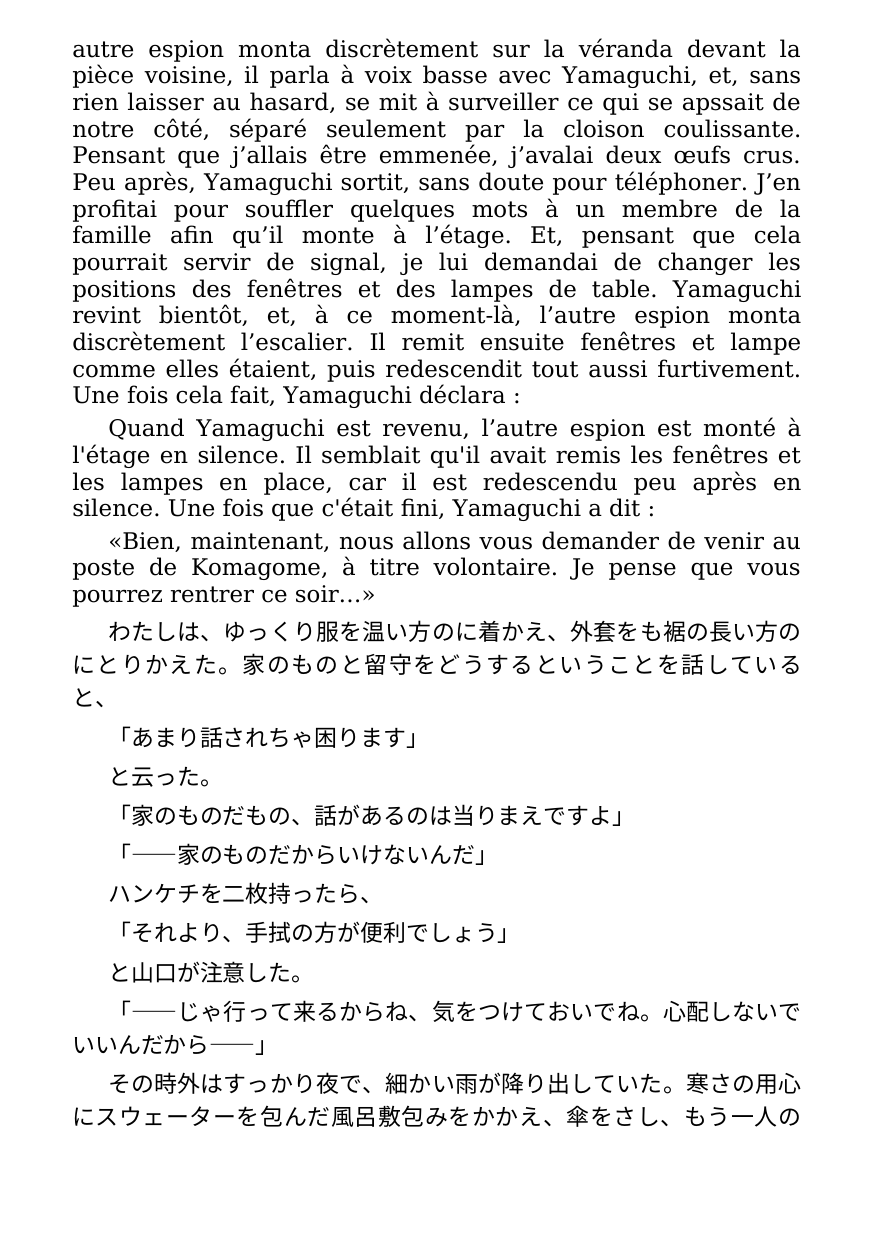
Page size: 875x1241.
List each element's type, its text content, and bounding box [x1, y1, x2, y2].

text 「家のものだもの、話があるのは当りまえですよ」 [72, 798, 802, 831]
text autre espion monta discrètement sur la véranda devant la pièce voisine, il parla à voix basse avec Yamaguchi, et, sans rien laisser au hasard, se mit à surveiller ce qui se apssait de notre côté, séparé seulement par la cloison coulissante. Pensant que j’allais être emmenée, j’avalai deux œufs crus. Peu après, Yamaguchi sortit, sans doute pour téléphoner. J’en profitai pour souffler quelques mots à un membre de la famille afin qu’il monte à l’étage. Et, pensant que cela pourrait servir de signal, je lui demandai de changer les positions des fenêtres et des lampes de table. Yamaguchi revint bientôt, et, à ce moment-là, l’autre espion monta discrètement l’escalier. Il remit ensuite fenêtres et lampe comme elles étaient, puis redescendit tout aussi furtivement. Une fois cela fait, Yamaguchi déclara : [72, 36, 802, 409]
text わたしは、ゆっくり服を温い方のに着かえ、外套をも裾の長い方のにとりかえた。家のものと留守をどうするということを話していると、 [72, 614, 802, 713]
text 「――じゃ行って来るからね、気をつけておいでね。心配しないでいいんだから――」 [72, 994, 802, 1060]
text 「それより、手拭の方が便利でしょう」 [72, 915, 802, 948]
text その時外はすっかり夜で、細かい雨が降り出していた。寒さの用心にスウェーターを包んだ風呂敷包みをかかえ、傘をさし、もう一人の [72, 1066, 802, 1132]
text ハンケチを二枚持ったら、 [72, 876, 802, 909]
text と云った。 [72, 759, 802, 792]
text «Bien, maintenant, nous allons vous demander de venir au poste de Komagome, à titre volontaire. Je pense que vous pourrez rentrer ce soir…» [72, 528, 802, 608]
text と山口が注意した。 [72, 954, 802, 988]
text 「あまり話されちゃ困ります」 [72, 719, 802, 753]
text 「――家のものだからいけないんだ」 [72, 837, 802, 870]
text Quand Yamaguchi est revenu, l’autre espion est monté à l'étage en silence. Il semblait qu'il avait remis les fenêtres et les lampes en place, car il est redescendu peu après en silence. Une fois que c'était fini, Yamaguchi a dit : [72, 415, 802, 522]
